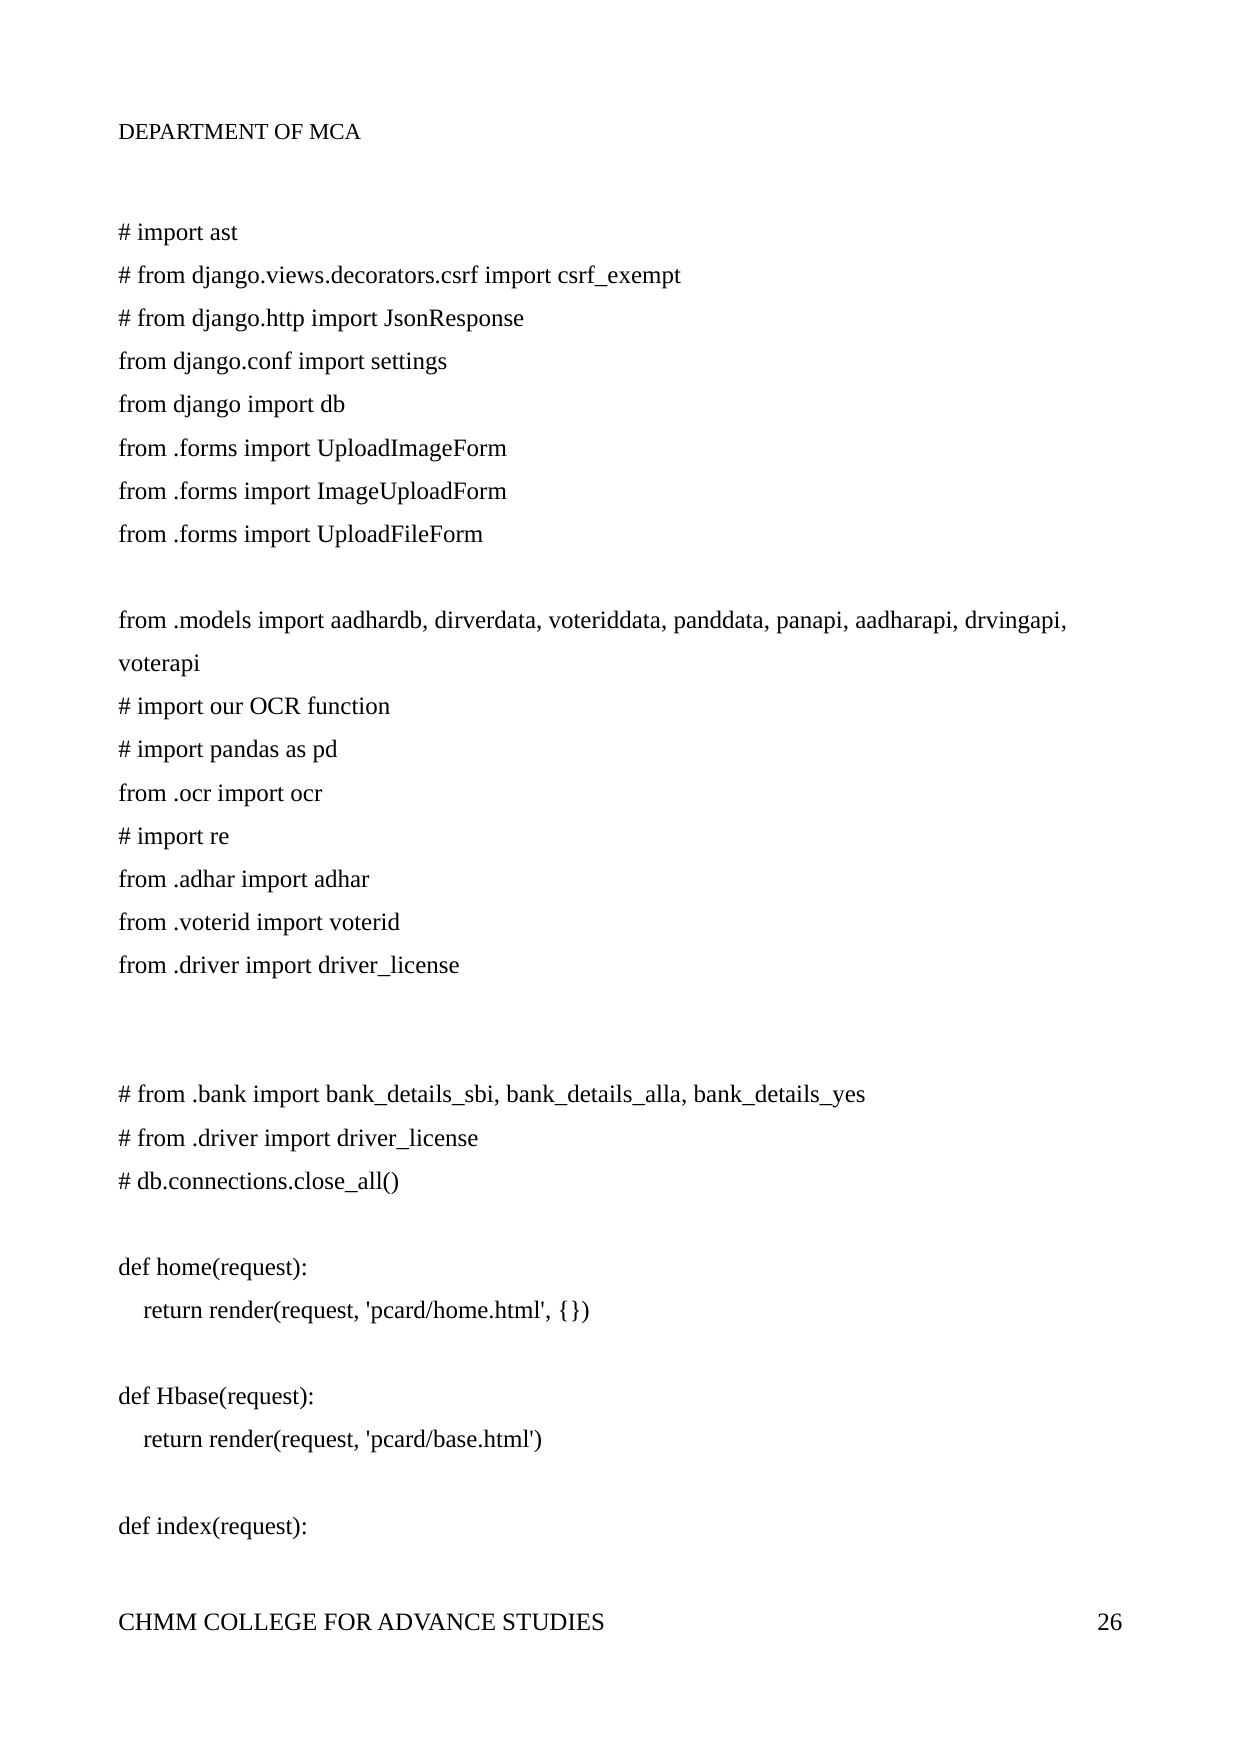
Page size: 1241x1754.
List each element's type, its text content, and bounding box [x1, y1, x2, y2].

text # from .bank import bank_details_sbi, bank_details_alla, bank_details_yes [118, 1079, 1122, 1108]
text from .forms import ImageUploadForm [118, 476, 1122, 504]
text # from .driver import driver_license [118, 1123, 1122, 1151]
text def Hbase(request): [118, 1381, 1122, 1410]
text from .models import aadhardb, dirverdata, voteriddata, panddata, panapi, aadharapi, drvingapi, voterapi [118, 605, 1122, 677]
text # from django.views.decorators.csrf import csrf_exempt [118, 260, 1122, 289]
text # db.connections.close_all() [118, 1166, 1122, 1194]
text from .adhar import adhar [118, 864, 1122, 893]
text from .forms import UploadFileForm [118, 519, 1122, 548]
text from .driver import driver_license [118, 950, 1122, 979]
text from .forms import UploadImageForm [118, 433, 1122, 461]
text # import re [118, 821, 1122, 849]
text from .voterid import voterid [118, 907, 1122, 936]
text # import pandas as pd [118, 734, 1122, 763]
text from .ocr import ocr [118, 778, 1122, 806]
text def home(request): [118, 1252, 1122, 1281]
text # from django.http import JsonResponse [118, 303, 1122, 332]
text return render(request, 'pcard/base.html') [118, 1424, 1122, 1453]
text return render(request, 'pcard/home.html', {}) [118, 1295, 1122, 1324]
text def index(request): [118, 1511, 1122, 1539]
text # import ast [118, 217, 1122, 246]
text from django.conf import settings [118, 346, 1122, 375]
text from django import db [118, 389, 1122, 418]
text # import our OCR function [118, 691, 1122, 720]
